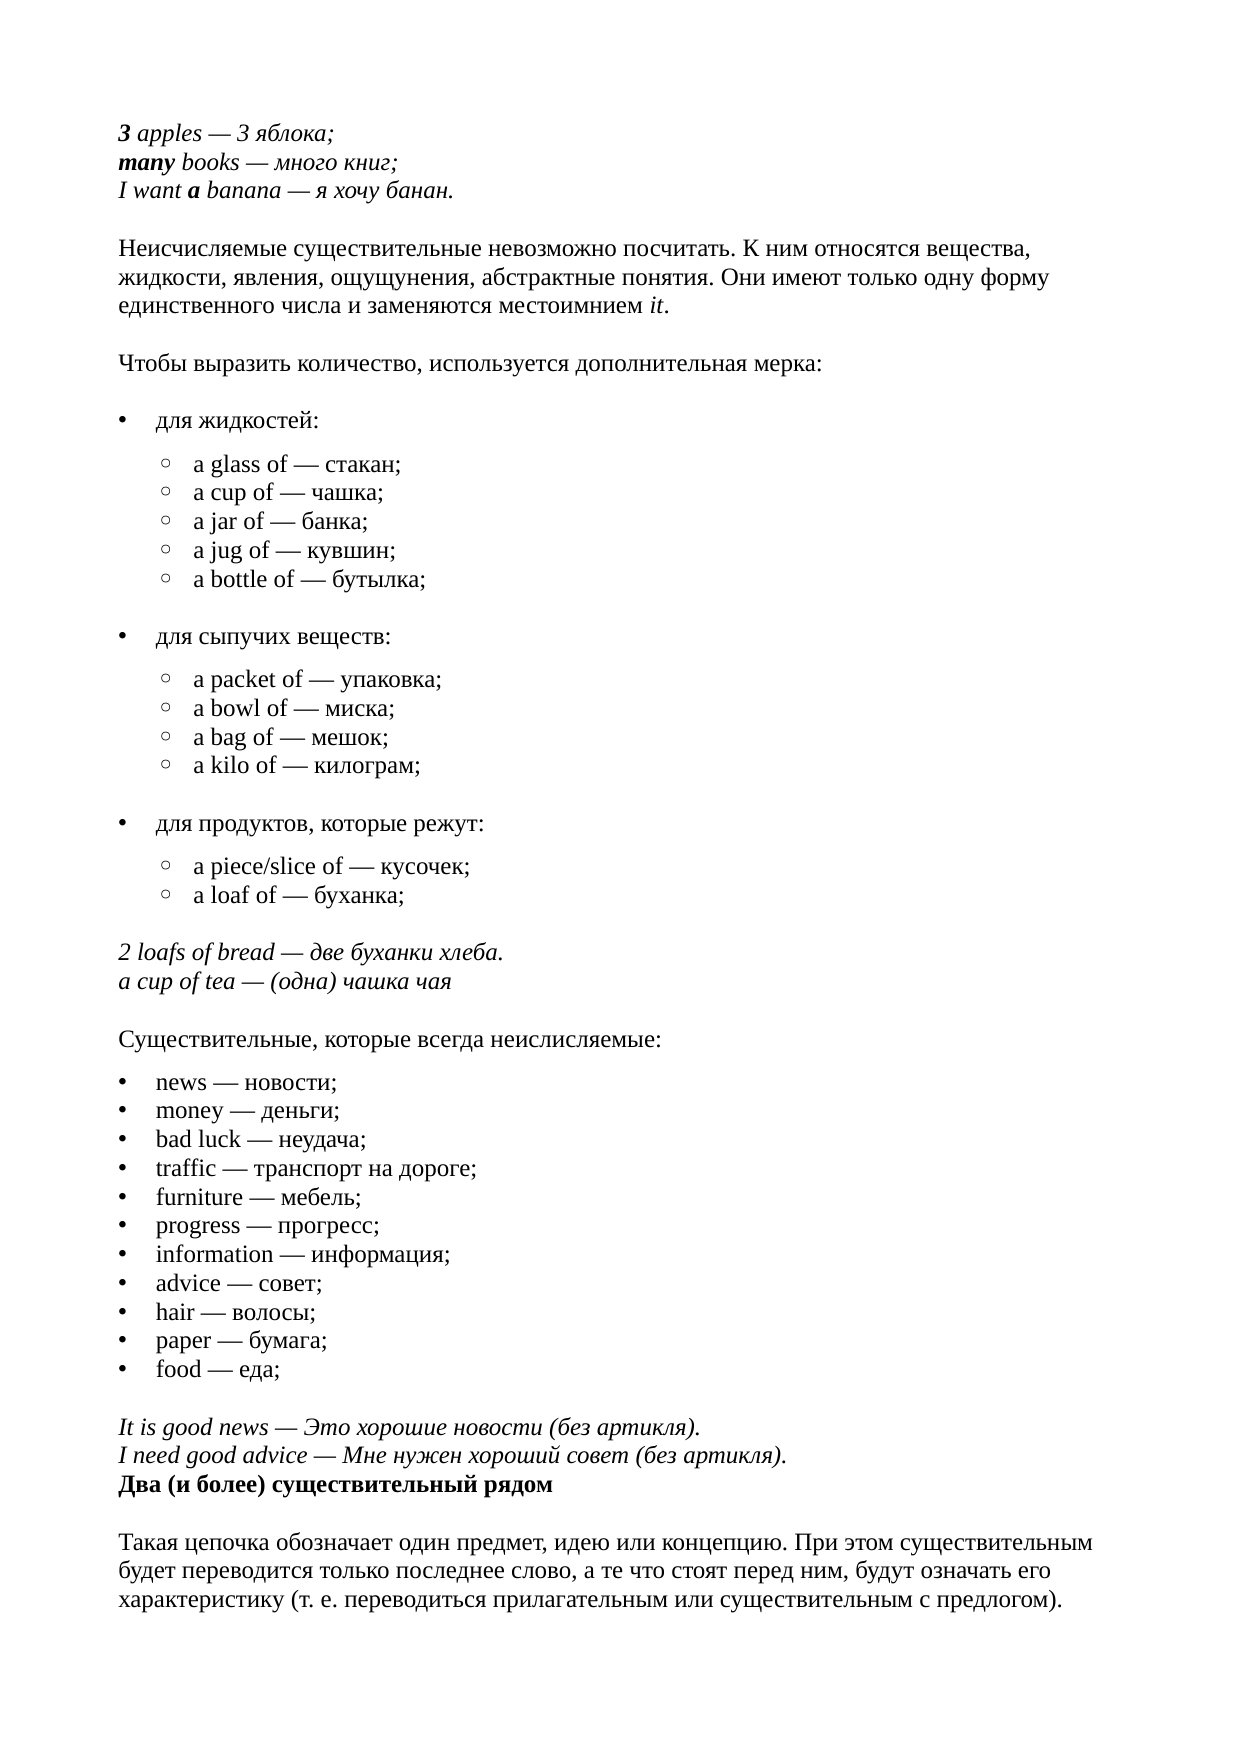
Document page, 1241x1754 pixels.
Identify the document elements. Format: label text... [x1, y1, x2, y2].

list a kilo of — килограм; [156, 751, 1122, 779]
text I need good advice — Мне нужен хороший совет (без артикля). [118, 1441, 1122, 1469]
list a bottle of — бутылка; [156, 564, 1122, 592]
list a jug of — кувшин; [156, 535, 1122, 564]
list для жидкостей: [118, 406, 1122, 434]
list money — деньги; [118, 1096, 1122, 1124]
list progress — прогресс; [118, 1211, 1122, 1239]
list a bag of — мешок; [156, 722, 1122, 751]
text Два (и более) существительный рядом [118, 1469, 1122, 1498]
list для продуктов, которые режут: [118, 808, 1122, 837]
list a cup of — чашка; [156, 477, 1122, 506]
text Такая цепочка обозначает один предмет, идею или концепцию. При этом существительным будет переводится только последнее слово, а те что стоят перед ним, будут означать его характеристику (т. е. переводиться прилагательным или существительным с предлогом). [118, 1527, 1122, 1613]
list bad luck — неудача; [118, 1124, 1122, 1153]
list a bowl of — миска; [156, 693, 1122, 722]
list для сыпучих веществ: [118, 621, 1122, 650]
list advice — совет; [118, 1268, 1122, 1297]
text Существительные, которые всегда неислисляемые: [118, 1024, 1122, 1052]
text 3 apples — 3 яблока; [118, 118, 1122, 147]
list hair — волосы; [118, 1297, 1122, 1326]
list furniture — мебель; [118, 1182, 1122, 1211]
list paper — бумага; [118, 1326, 1122, 1354]
list a piece/slice of — кусочек; [156, 851, 1122, 880]
text I want a banana — я хочу банан. [118, 176, 1122, 204]
list a glass of — стакан; [156, 449, 1122, 477]
list information — информация; [118, 1239, 1122, 1268]
list a loaf of — буханка; [156, 880, 1122, 909]
text It is good news — Это хорошие новости (без артикля). [118, 1412, 1122, 1441]
text 2 loafs of bread — две буханки хлеба. [118, 937, 1122, 966]
list a packet of — упаковка; [156, 664, 1122, 693]
list a jar of — банка; [156, 506, 1122, 535]
text many books — много книг; [118, 147, 1122, 176]
list news — новости; [118, 1067, 1122, 1096]
list food — еда; [118, 1354, 1122, 1383]
text a cup of tea — (одна) чашка чая [118, 966, 1122, 995]
text Неисчисляемые существительные невозможно посчитать. К ним относятся вещества, жидкости, явления, ощущунения, абстрактные понятия. Они имеют только одну форму единственного числа и заменяются местоимнием it. [118, 233, 1122, 319]
text Чтобы выразить количество, используется дополнительная мерка: [118, 348, 1122, 377]
list traffic — транспорт на дороге; [118, 1153, 1122, 1182]
